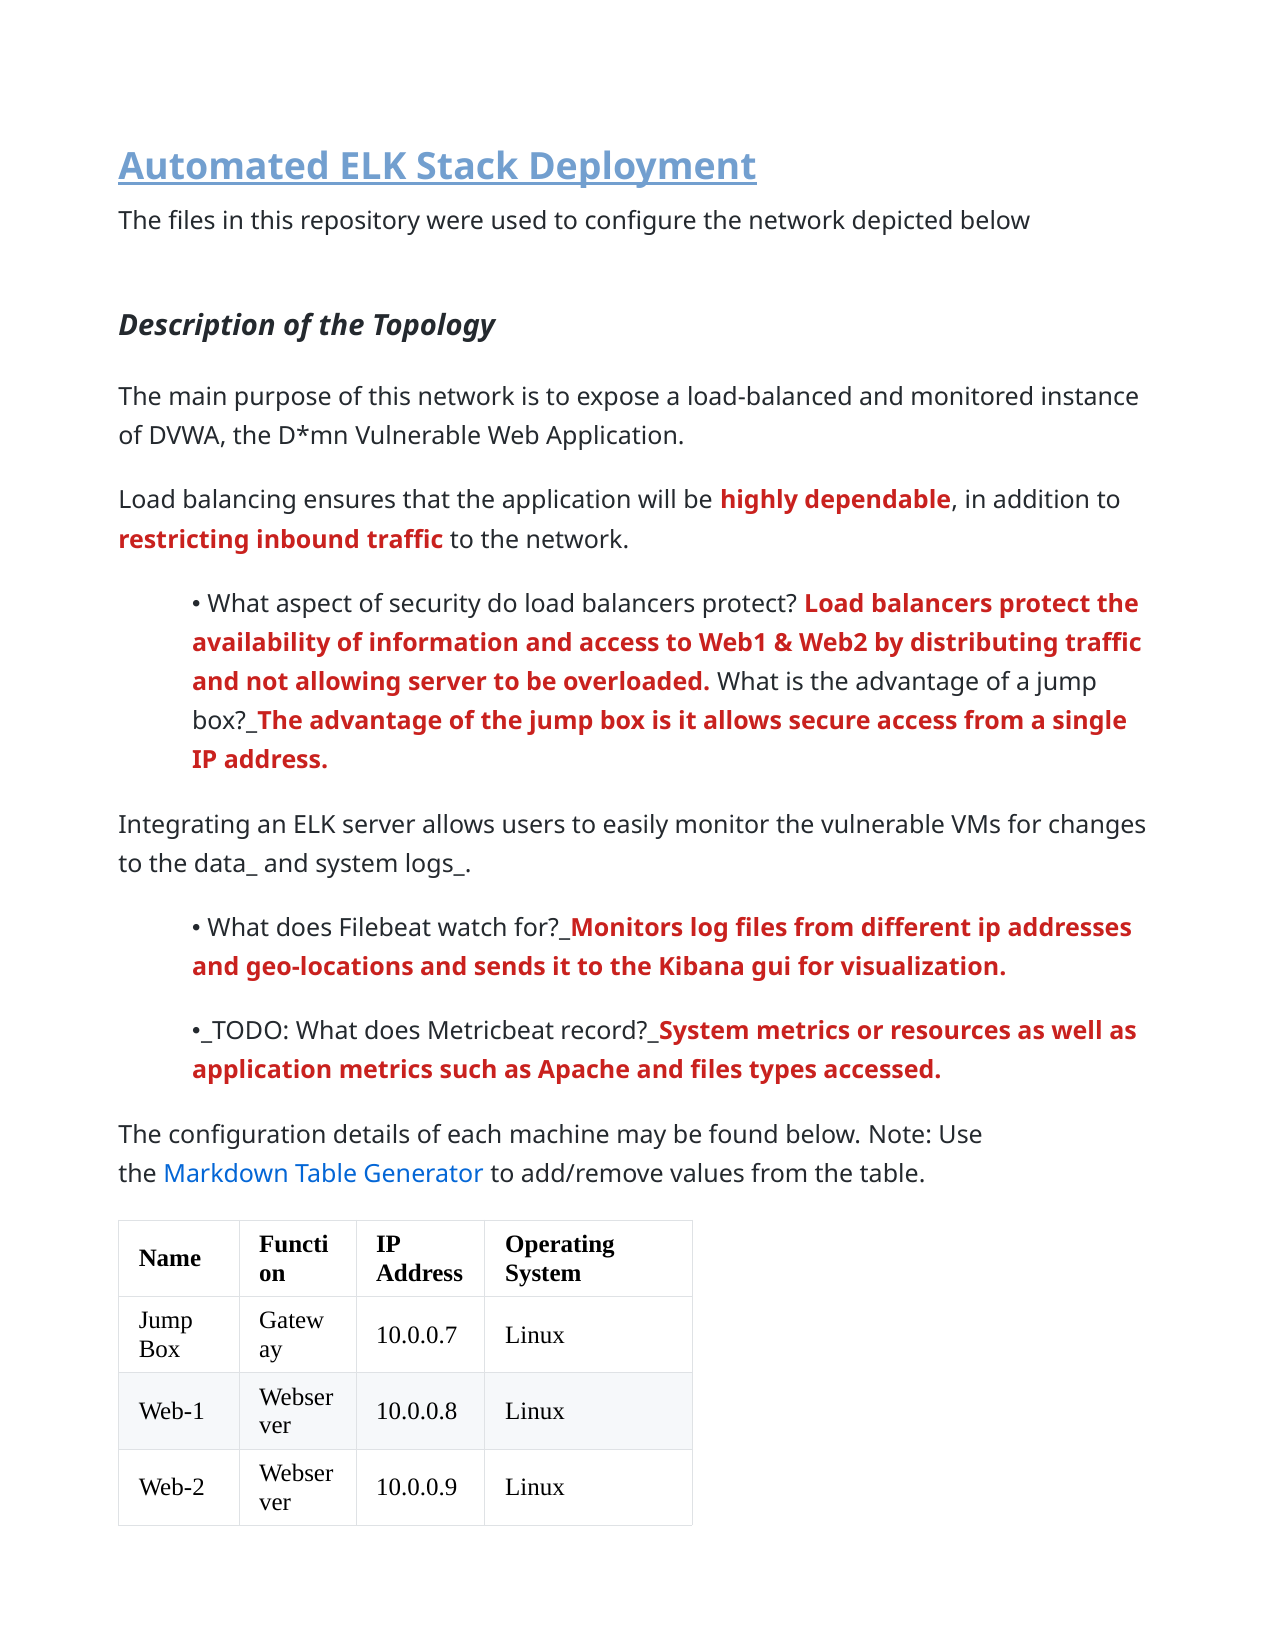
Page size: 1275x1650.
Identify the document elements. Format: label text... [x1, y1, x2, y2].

subtitle Automated ELK Stack Deployment [118, 139, 1157, 190]
table_cell Gateway [240, 1297, 356, 1372]
table_cell 10.0.0.8 [357, 1373, 484, 1449]
table_cell Jump Box [119, 1297, 239, 1372]
text Load balancing ensures that the application will be highly dependable, in addition to restricting inbound traffic to the network. [118, 482, 1157, 555]
list What aspect of security do load balancers protect? Load balancers protect the availability of information and access to Web1 & Web2 by distributing traffic and not allowing server to be overloaded. What is the advantage of a jump box?_The advantage of the jump box is it allows secure access from a single IP address. [118, 585, 1157, 776]
table_header IP Address [357, 1221, 484, 1296]
table_cell Linux [485, 1297, 692, 1372]
table_cell Web-1 [119, 1373, 239, 1449]
text The main purpose of this network is to expose a load-balanced and monitored instance of DVWA, the D*mn Vulnerable Web Application. [118, 379, 1157, 452]
table_cell 10.0.0.9 [357, 1450, 484, 1525]
subtitle Description of the Topology [118, 304, 1157, 344]
table_header Name [119, 1221, 239, 1296]
table_cell Linux [485, 1450, 692, 1525]
table_cell Webserver [240, 1373, 356, 1449]
table_cell Linux [485, 1373, 692, 1449]
table_header Operating System [485, 1221, 692, 1296]
table_cell 10.0.0.7 [357, 1297, 484, 1372]
table_cell Webserver [240, 1450, 356, 1525]
text Integrating an ELK server allows users to easily monitor the vulnerable VMs for changes to the data_ and system logs_. [118, 806, 1157, 879]
table_cell Web-2 [119, 1450, 239, 1525]
table_header Function [240, 1221, 356, 1296]
text The configuration details of each machine may be found below. Note: Use the Markdown Table Generator to add/remove values from the table. [118, 1116, 1157, 1189]
text The files in this repository were used to configure the network depicted below [118, 202, 1157, 237]
list What does Filebeat watch for?_Monitors log files from different ip addresses and geo-locations and sends it to the Kibana gui for visualization. [118, 909, 1157, 983]
list _TODO: What does Metricbeat record?_System metrics or resources as well as application metrics such as Apache and files types accessed. [118, 1013, 1157, 1086]
